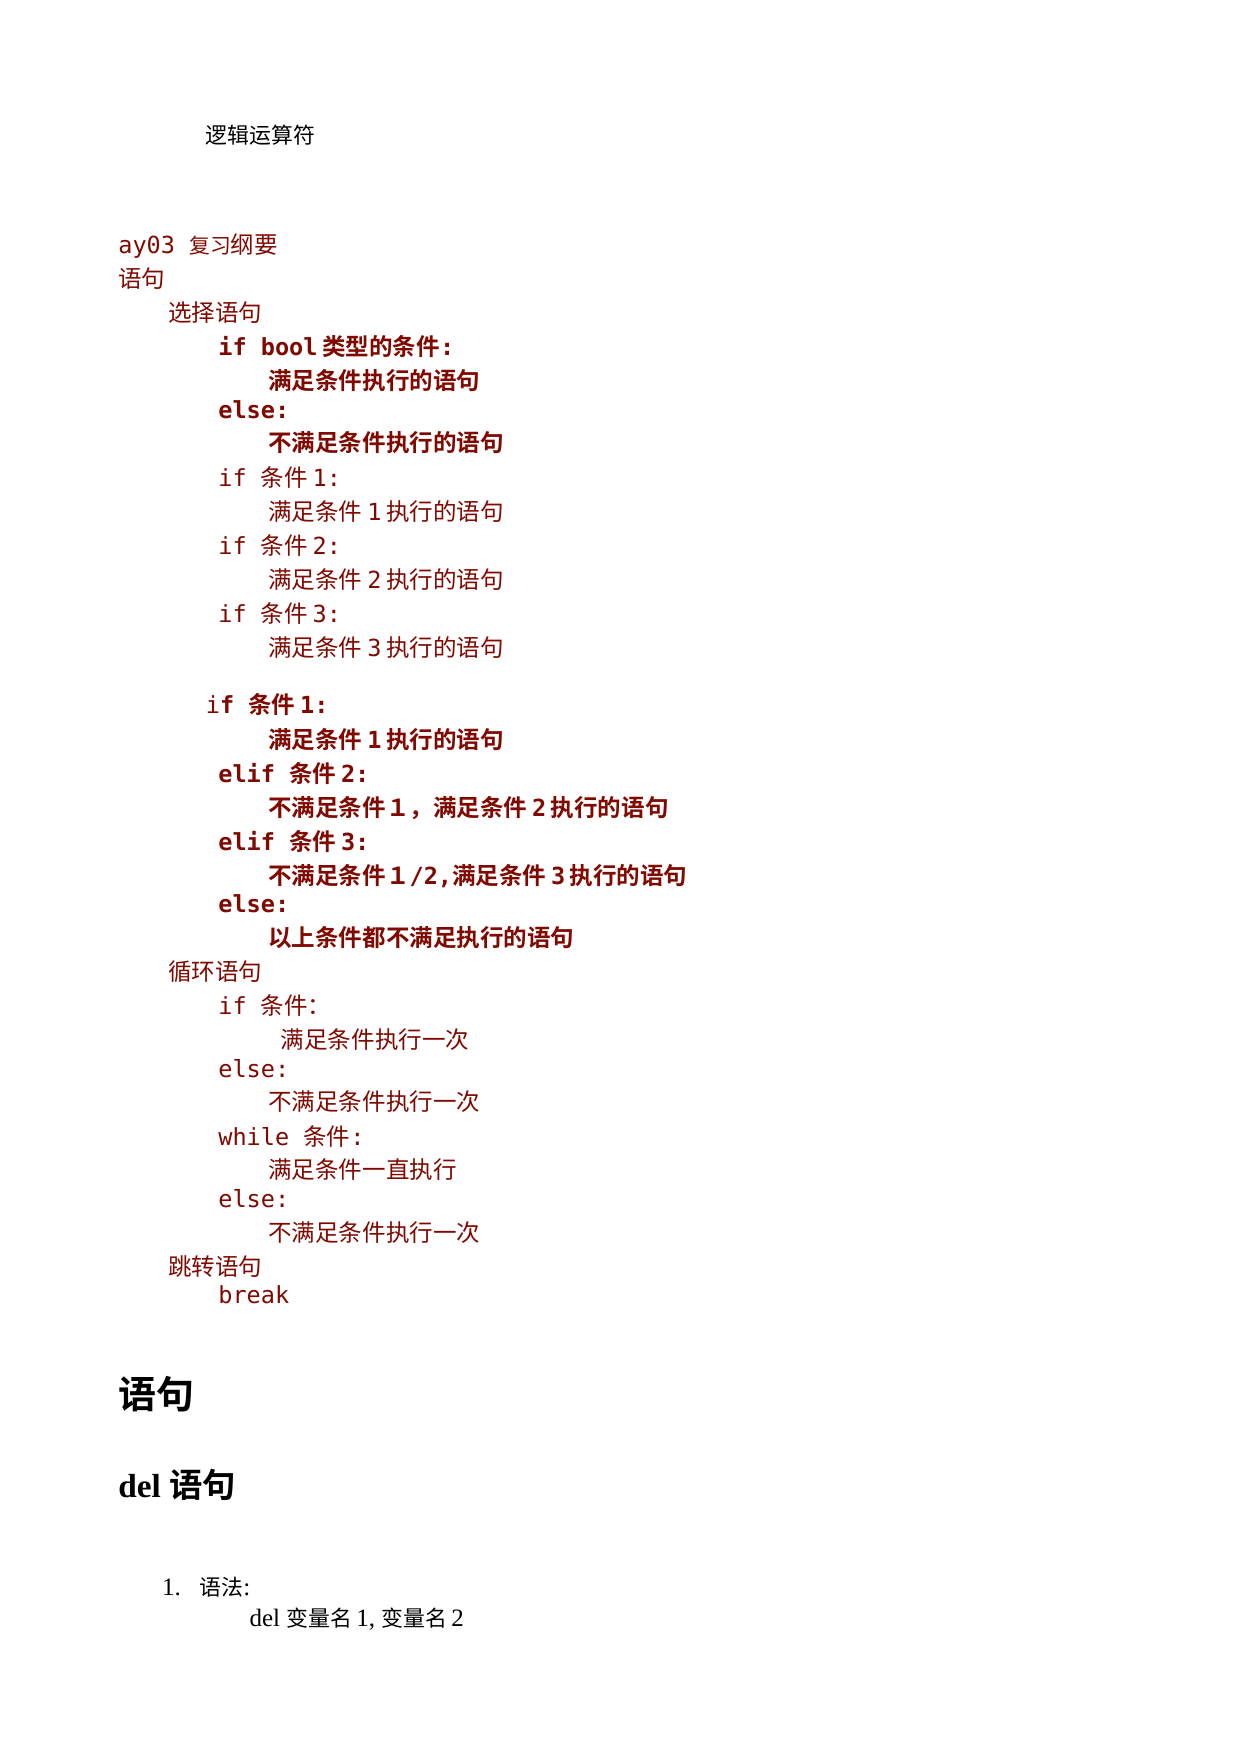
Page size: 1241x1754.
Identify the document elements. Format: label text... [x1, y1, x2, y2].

text else: [118, 1055, 1122, 1083]
text 满足条件1执行的语句 [118, 721, 1122, 755]
text 选择语句 [118, 294, 1122, 328]
text else: [118, 1186, 1122, 1214]
text if bool类型的条件: [118, 328, 1122, 362]
text 满足条件2执行的语句 [118, 561, 1122, 595]
text else: [118, 891, 1122, 919]
text 不满足条件执行一次 [118, 1214, 1122, 1248]
text 满足条件执行一次 [118, 1021, 1122, 1055]
text 语句 [118, 260, 1122, 294]
text 不满足条件执行一次 [118, 1083, 1122, 1118]
text break [118, 1282, 1122, 1310]
list 语法: [162, 1569, 1122, 1601]
list del 变量名1, 变量名2 [243, 1601, 1122, 1633]
text if 条件1: [118, 687, 1122, 721]
subtitle del 语句 [118, 1459, 1122, 1507]
text 跳转语句 [118, 1248, 1122, 1282]
text 满足条件执行的语句 [118, 362, 1122, 396]
text 满足条件一直执行 [118, 1152, 1122, 1186]
text 不满足条件１，满足条件2执行的语句 [118, 789, 1122, 823]
text 满足条件1执行的语句 [118, 493, 1122, 527]
text elif 条件2: [118, 755, 1122, 789]
text 以上条件都不满足执行的语句 [118, 919, 1122, 953]
text 循环语句 [118, 953, 1122, 987]
text if 条件： [118, 987, 1122, 1021]
text ay03 复习纲要 [118, 226, 1122, 260]
text while 条件: [118, 1118, 1122, 1152]
text if 条件1: [118, 459, 1122, 493]
text 逻辑运算符 [162, 118, 1122, 150]
text if 条件2: [118, 527, 1122, 561]
subtitle 语句 [118, 1364, 1122, 1419]
text 满足条件3执行的语句 [118, 629, 1122, 663]
text elif 条件3: [118, 823, 1122, 857]
text if 条件3: [118, 595, 1122, 629]
text else: [118, 396, 1122, 424]
text 不满足条件执行的语句 [118, 424, 1122, 459]
text 不满足条件１/2,满足条件3执行的语句 [118, 857, 1122, 891]
